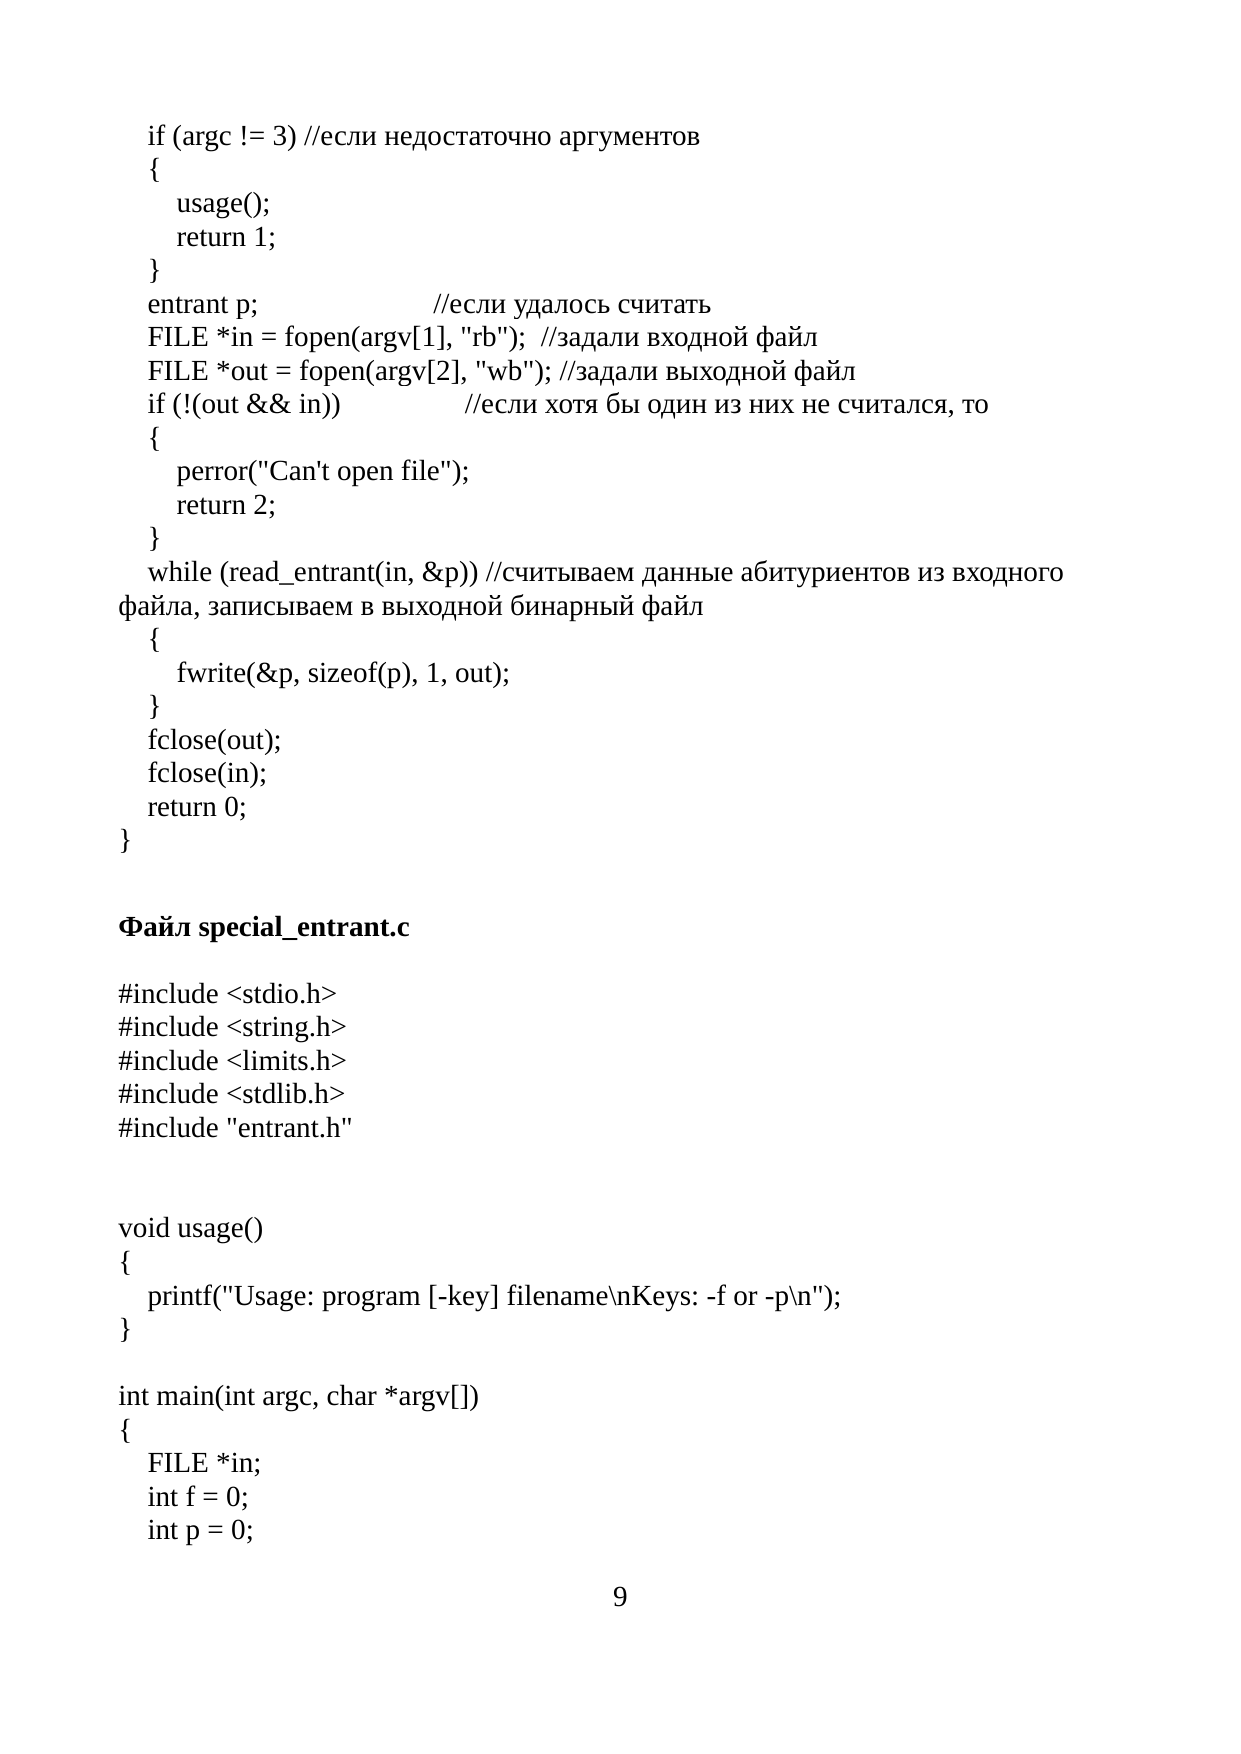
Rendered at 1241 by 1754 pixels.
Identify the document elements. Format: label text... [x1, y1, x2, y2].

text { [118, 621, 1122, 655]
text } [118, 688, 1122, 722]
text if (argc != 3) //если недостаточно аргументов [118, 118, 1122, 152]
text entrant p; //если удалось считать [118, 286, 1122, 319]
text int p = 0; [118, 1512, 1122, 1546]
text int f = 0; [118, 1479, 1122, 1512]
text { [118, 420, 1122, 453]
text FILE *in = fopen(argv[1], "rb"); //задали входной файл [118, 319, 1122, 353]
text void usage() [118, 1211, 1122, 1244]
text #include <stdlib.h> [118, 1076, 1122, 1110]
text fclose(out); [118, 722, 1122, 755]
text } [118, 521, 1122, 554]
text #include <limits.h> [118, 1043, 1122, 1076]
text } [118, 822, 1122, 856]
text return 0; [118, 789, 1122, 822]
text int main(int argc, char *argv[]) [118, 1378, 1122, 1412]
text usage(); [118, 185, 1122, 219]
text return 1; [118, 219, 1122, 252]
text Файл special_entrant.c [118, 909, 1122, 942]
text FILE *out = fopen(argv[2], "wb"); //задали выходной файл [118, 353, 1122, 386]
text #include <string.h> [118, 1009, 1122, 1043]
text printf("Usage: program [-key] filename\nKeys: -f or -p\n"); [118, 1278, 1122, 1311]
text { [118, 1244, 1122, 1278]
text return 2; [118, 487, 1122, 521]
text { [118, 152, 1122, 185]
text { [118, 1412, 1122, 1445]
text } [118, 1311, 1122, 1345]
text FILE *in; [118, 1445, 1122, 1479]
text fwrite(&p, sizeof(p), 1, out); [118, 655, 1122, 688]
text if (!(out && in)) //если хотя бы один из них не считался, то [118, 386, 1122, 420]
text perror("Can't open file"); [118, 453, 1122, 487]
text } [118, 252, 1122, 286]
text #include <stdio.h> [118, 976, 1122, 1009]
text 9 [118, 1579, 1122, 1613]
text fclose(in); [118, 755, 1122, 789]
text #include "entrant.h" [118, 1110, 1122, 1143]
text while (read_entrant(in, &p)) //считываем данные абитуриентов из входного файла, записываем в выходной бинарный файл [118, 554, 1122, 621]
